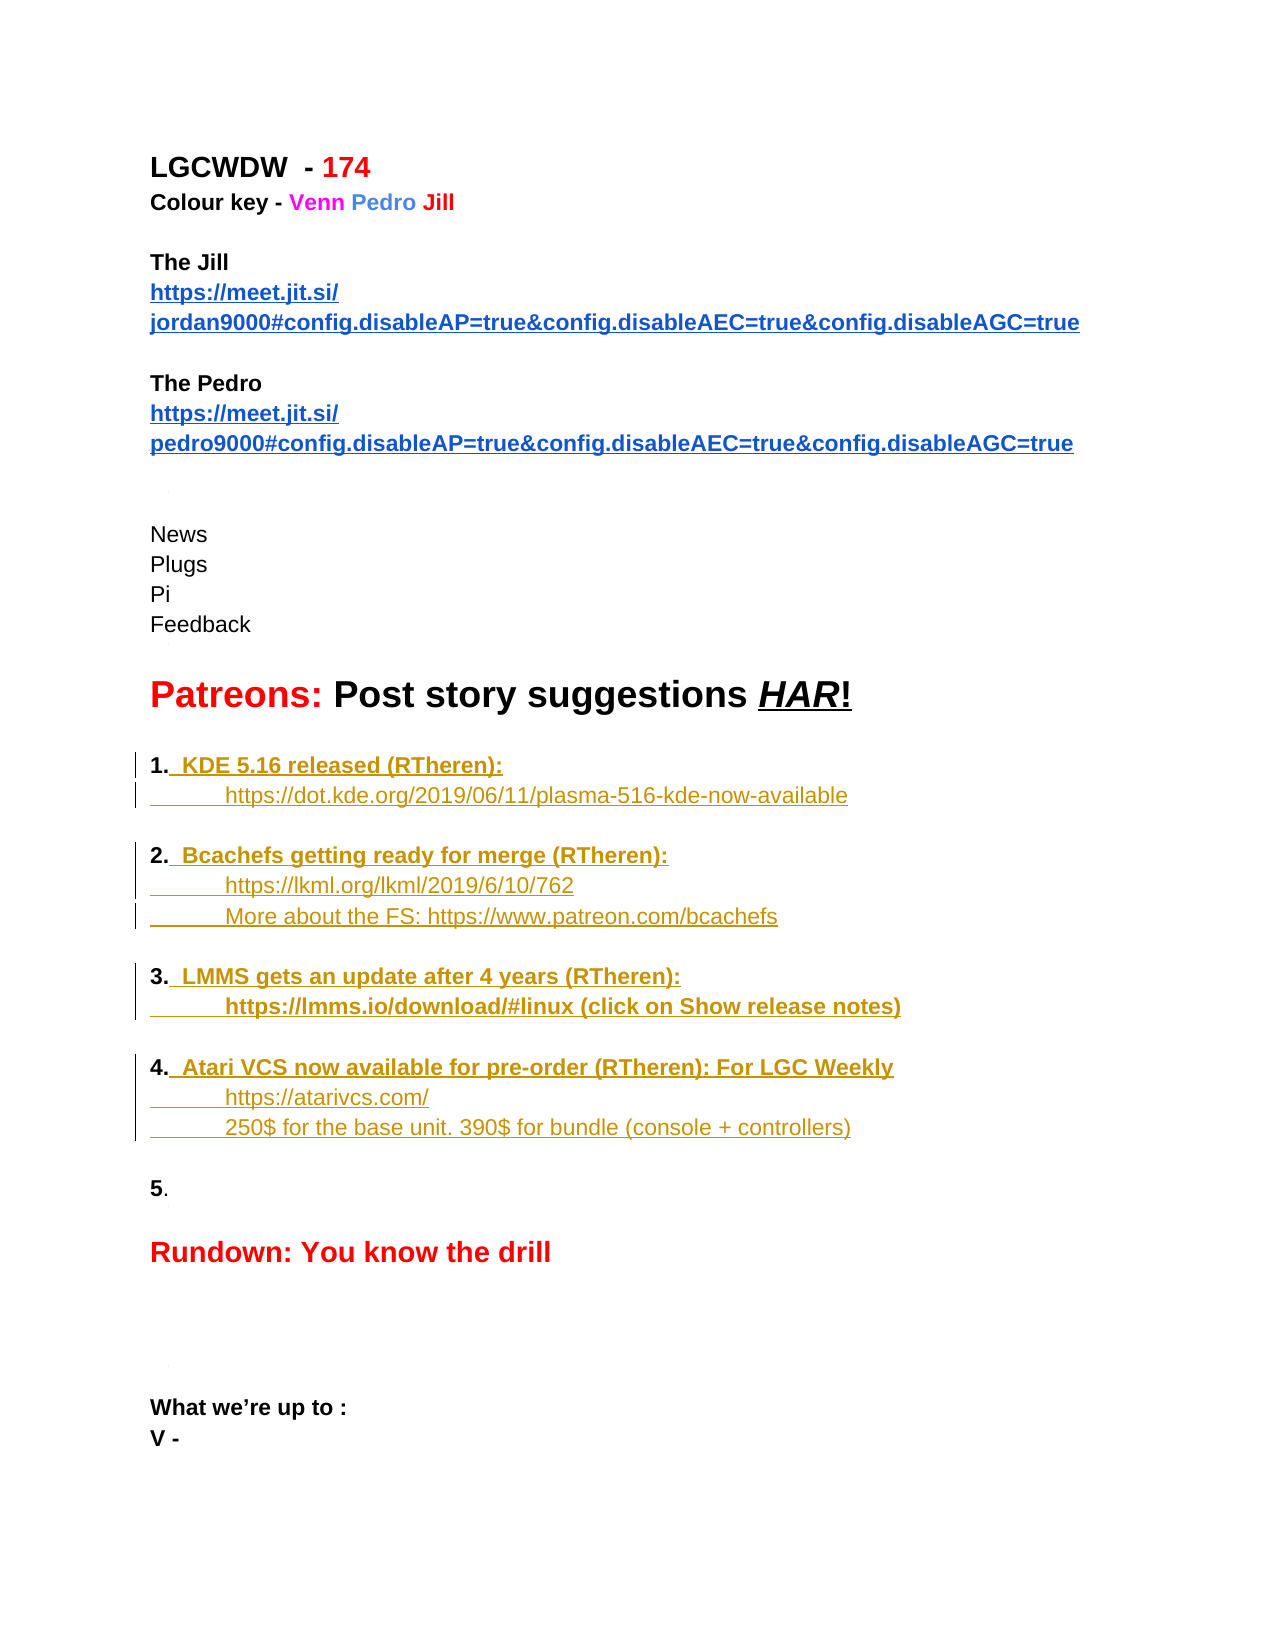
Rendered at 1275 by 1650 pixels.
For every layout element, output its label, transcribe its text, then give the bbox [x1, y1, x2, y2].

text https://meet.jit.si/pedro9000#config.disableAP=true&config.disableAEC=true&config.disableAGC=true [150, 400, 1125, 457]
text 1. KDE 5.16 released (RTheren): [150, 752, 1125, 778]
text Feedback [150, 611, 1125, 638]
text 3. LMMS gets an update after 4 years (RTheren): https://lmms.io/download/#linux (click on Show release notes) [150, 963, 1125, 1020]
text Pi [150, 581, 1125, 608]
text Rundown: You know the drill [150, 1235, 1125, 1268]
text Plugs [150, 551, 1125, 577]
text V - [150, 1424, 1125, 1451]
text Colour key - Venn Pedro Jill [150, 188, 1125, 215]
text The Pedro [150, 370, 1125, 396]
text What we’re up to : [150, 1394, 1125, 1421]
text More about the FS: https://www.patreon.com/bcachefs [150, 903, 1125, 929]
text 2. Bcachefs getting ready for merge (RTheren): https://lkml.org/lkml/2019/6/10/762 [150, 842, 1125, 899]
text https://meet.jit.si/jordan9000#config.disableAP=true&config.disableAEC=true&config.disableAGC=true [150, 279, 1125, 336]
text LGCWDW - 174 [150, 150, 1125, 183]
text Patreons: Post story suggestions HAR! [150, 672, 1125, 715]
text https://dot.kde.org/2019/06/11/plasma-516-kde-now-available [150, 782, 1125, 808]
text 5. [150, 1174, 1125, 1201]
text The Jill [150, 249, 1125, 275]
text News [150, 521, 1125, 547]
text 4. Atari VCS now available for pre-order (RTheren): For LGC Weekly https://atarivcs.com/ 250$ for the base unit. 390$ for bundle (console + controllers) [150, 1054, 1125, 1141]
